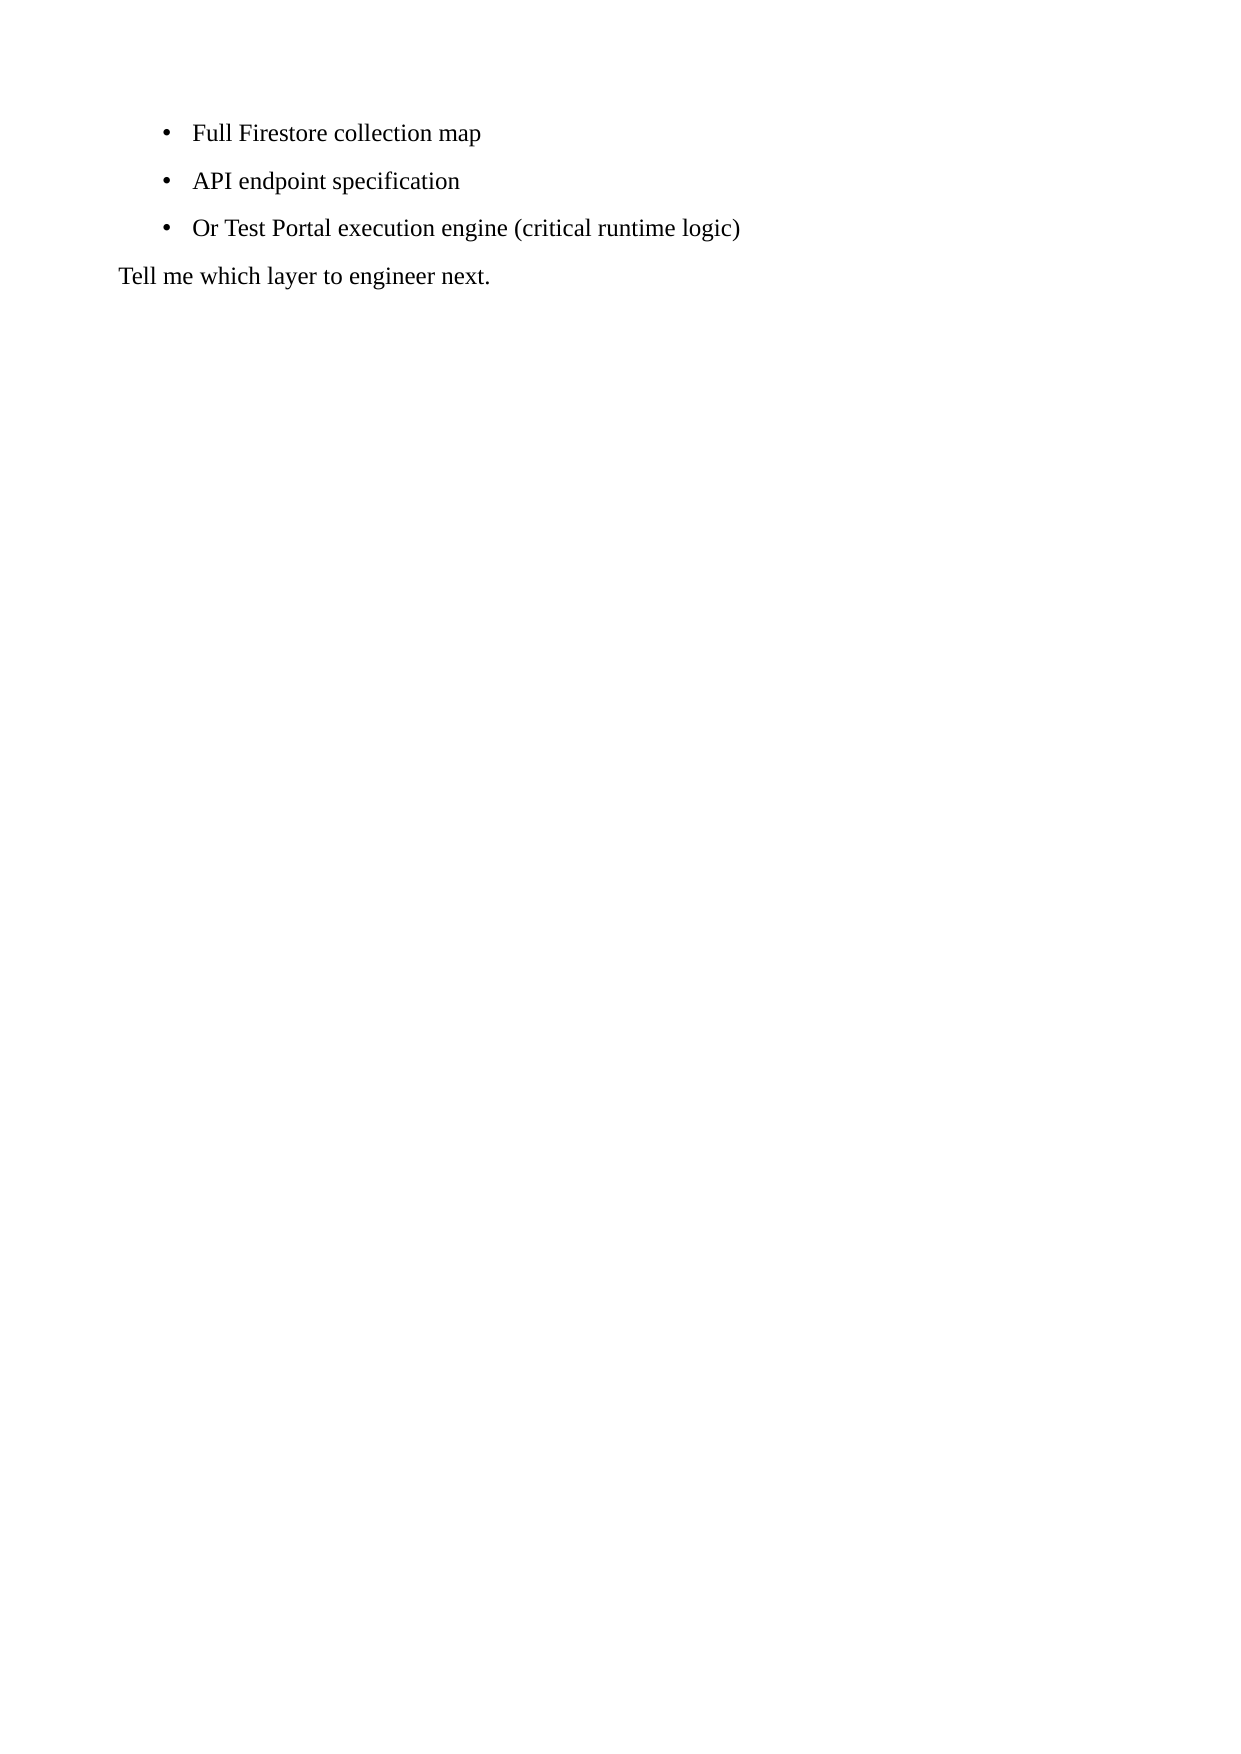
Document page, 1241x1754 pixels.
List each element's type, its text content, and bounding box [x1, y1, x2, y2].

text Tell me which layer to engineer next. [118, 261, 1122, 290]
list Or Test Portal execution engine (critical runtime logic) [162, 213, 1122, 242]
list API endpoint specification [162, 166, 1122, 194]
list Full Firestore collection map [162, 118, 1122, 147]
